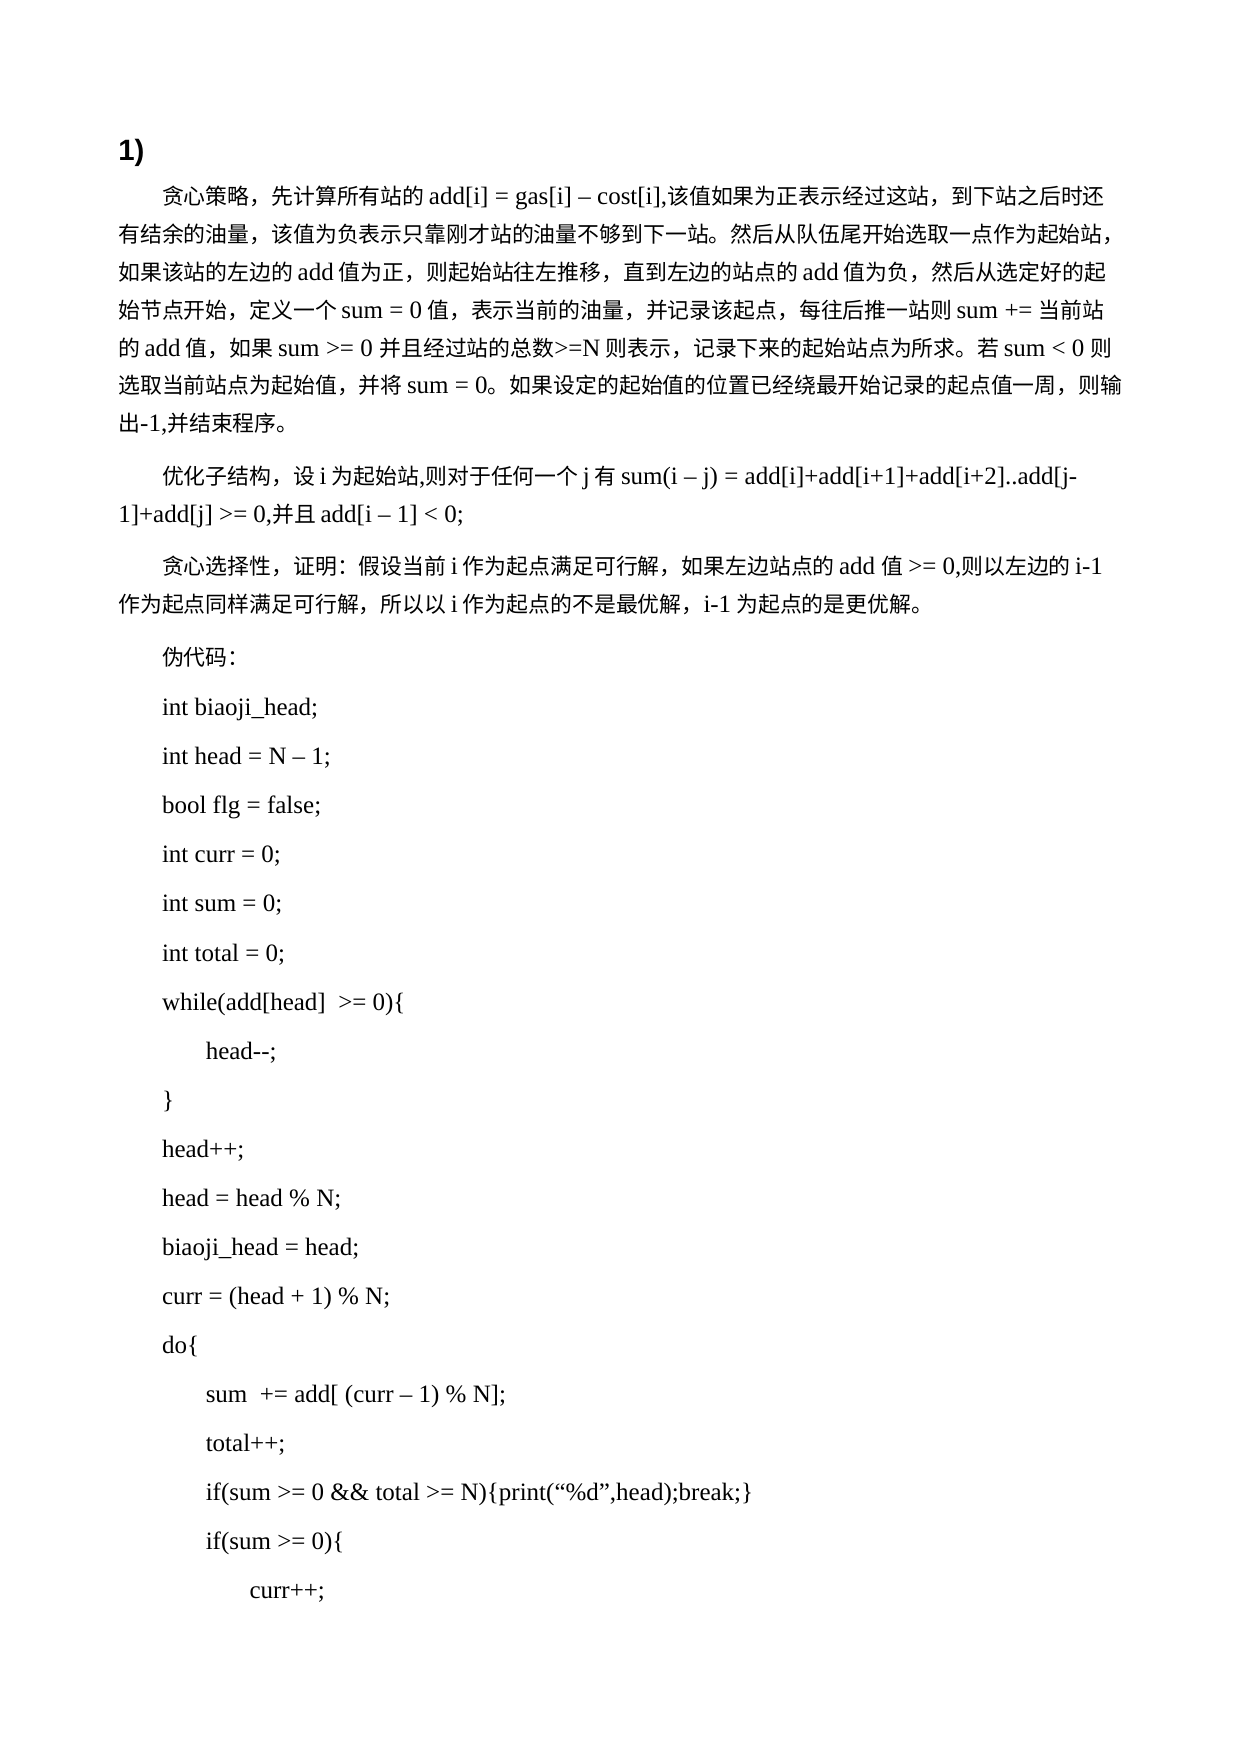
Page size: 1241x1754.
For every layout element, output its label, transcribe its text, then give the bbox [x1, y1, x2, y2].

text int biaoji_head; [118, 692, 1122, 721]
text 优化子结构，设i为起始站,则对于任何一个j有sum(i – j) = add[i]+add[i+1]+add[i+2]..add[j-1]+add[j] >= 0,并且add[i – 1] < 0; [118, 459, 1122, 528]
text head--; [118, 1036, 1122, 1064]
text curr++; [118, 1575, 1122, 1604]
text biaoji_head = head; [118, 1232, 1122, 1261]
text head++; [118, 1134, 1122, 1163]
text bool flg = false; [118, 790, 1122, 819]
text if(sum >= 0 && total >= N){print(“%d”,head);break;} [118, 1477, 1122, 1506]
text int sum = 0; [118, 888, 1122, 917]
text 贪心选择性，证明：假设当前i作为起点满足可行解，如果左边站点的add 值 >= 0,则以左边的i-1作为起点同样满足可行解，所以以i作为起点的不是最优解，i-1为起点的是更优解。 [118, 549, 1122, 619]
text int curr = 0; [118, 839, 1122, 868]
text 贪心策略，先计算所有站的add[i] = gas[i] – cost[i],该值如果为正表示经过这站，到下站之后时还有结余的油量，该值为负表示只靠刚才站的油量不够到下一站。然后从队伍尾开始选取一点作为起始站，如果该站的左边的add值为正，则起始站往左推移，直到左边的站点的add值为负，然后从选定好的起始节点开始，定义一个sum = 0值，表示当前的油量，并记录该起点，每往后推一站则sum += 当前站的add值，如果 sum >= 0 并且经过站的总数>=N则表示，记录下来的起始站点为所求。若sum < 0 则选取当前站点为起始值，并将sum = 0。如果设定的起始值的位置已经绕最开始记录的起点值一周，则输出-1,并结束程序。 [118, 179, 1122, 438]
text head = head % N; [118, 1183, 1122, 1212]
text while(add[head] >= 0){ [118, 987, 1122, 1015]
text } [118, 1085, 1122, 1113]
text 伪代码： [118, 640, 1122, 671]
text int total = 0; [118, 938, 1122, 966]
text int head = N – 1; [118, 741, 1122, 770]
text total++; [118, 1428, 1122, 1457]
text curr = (head + 1) % N; [118, 1281, 1122, 1310]
subtitle 1) [118, 133, 1122, 166]
text sum += add[ (curr – 1) % N]; [118, 1379, 1122, 1408]
text if(sum >= 0){ [118, 1526, 1122, 1555]
text do{ [118, 1330, 1122, 1359]
